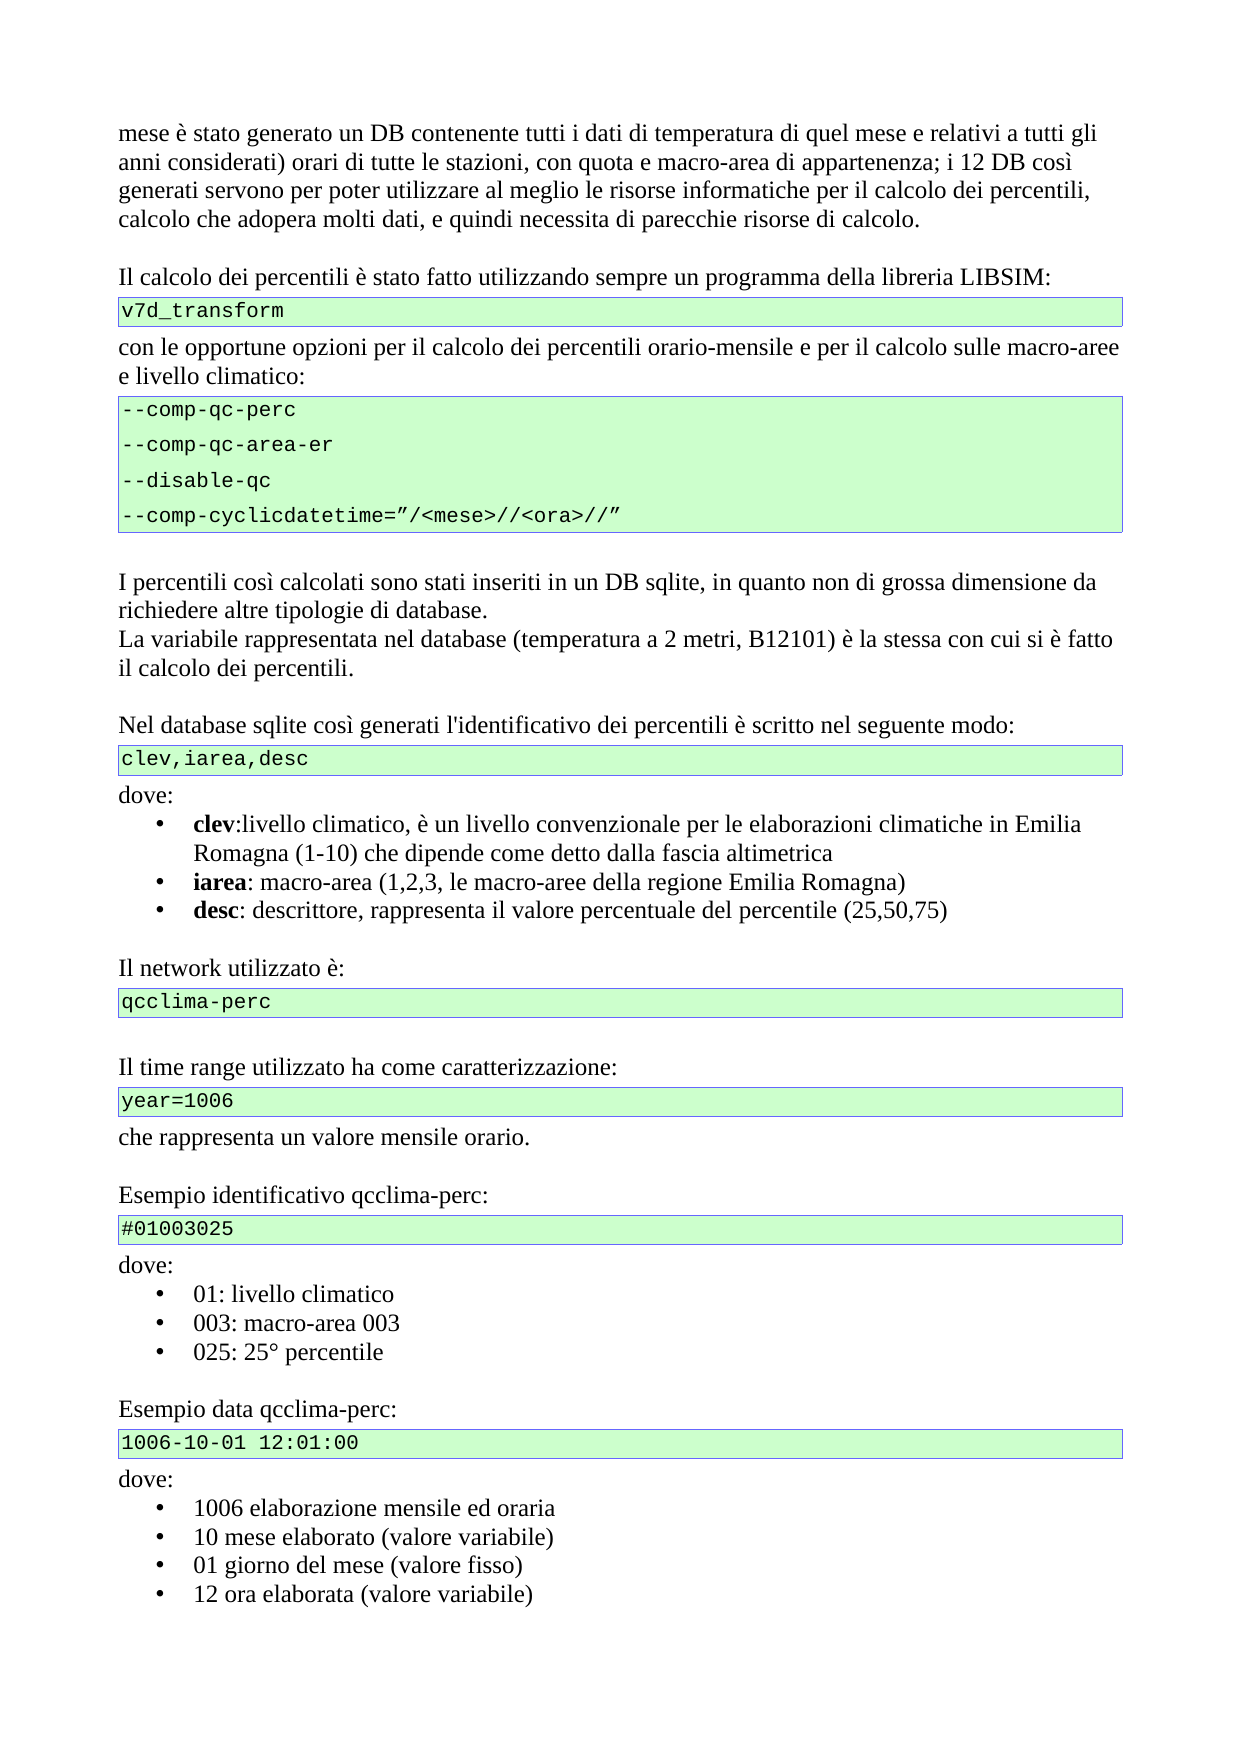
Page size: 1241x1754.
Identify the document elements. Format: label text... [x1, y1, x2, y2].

text --comp-qc-area-er [119, 431, 1122, 458]
text Il time range utilizzato ha come caratterizzazione: [118, 1052, 1122, 1081]
list 1006 elaborazione mensile ed oraria [156, 1493, 1122, 1522]
list 10 mese elaborato (valore variabile) [156, 1522, 1122, 1551]
text mese è stato generato un DB contenente tutti i dati di temperatura di quel mese e relativi a tutti gli anni considerati) orari di tutte le stazioni, con quota e macro-area di appartenenza; i 12 DB così generati servono per poter utilizzare al meglio le risorse informatiche per il calcolo dei percentili, calcolo che adopera molti dati, e quindi necessita di parecchie risorse di calcolo. [118, 118, 1122, 233]
text con le opportune opzioni per il calcolo dei percentili orario-mensile e per il calcolo sulle macro-aree e livello climatico: [118, 332, 1122, 390]
list desc: descrittore, rappresenta il valore percentuale del percentile (25,50,75) [156, 896, 1122, 924]
list 025: 25° percentile [156, 1337, 1122, 1365]
text dove: [118, 1250, 1122, 1279]
text che rappresenta un valore mensile orario. [118, 1122, 1122, 1151]
text dove: [118, 781, 1122, 809]
text Esempio identificativo qcclima-perc: [118, 1180, 1122, 1209]
text --disable-qc [119, 467, 1122, 493]
text Il calcolo dei percentili è stato fatto utilizzando sempre un programma della libreria LIBSIM: [118, 262, 1122, 291]
list 003: macro-area 003 [156, 1308, 1122, 1337]
text I percentili così calcolati sono stati inseriti in un DB sqlite, in quanto non di grossa dimensione da richiedere altre tipologie di database. [118, 567, 1122, 624]
text clev,iarea,desc [119, 746, 1122, 775]
text Esempio data qcclima-perc: [118, 1394, 1122, 1423]
text Nel database sqlite così generati l'identificativo dei percentili è scritto nel seguente modo: [118, 710, 1122, 739]
text 1006-10-01 12:01:00 [119, 1430, 1122, 1458]
text La variabile rappresentata nel database (temperatura a 2 metri, B12101) è la stessa con cui si è fatto il calcolo dei percentili. [118, 624, 1122, 682]
list 12 ora elaborata (valore variabile) [156, 1579, 1122, 1608]
text Il network utilizzato è: [118, 953, 1122, 982]
text #01003025 [119, 1216, 1122, 1244]
list 01 giorno del mese (valore fisso) [156, 1551, 1122, 1579]
text qcclima-perc [119, 989, 1122, 1017]
text year=1006 [119, 1088, 1122, 1116]
text dove: [118, 1464, 1122, 1493]
text --comp-cyclicdatetime=”/<mese>//<ora>//” [119, 502, 1122, 532]
list 01: livello climatico [156, 1279, 1122, 1308]
list clev:livello climatico, è un livello convenzionale per le elaborazioni climatiche in Emilia Romagna (1-10) che dipende come detto dalla fascia altimetrica [156, 809, 1122, 867]
text --comp-qc-perc [119, 397, 1122, 422]
text v7d_transform [119, 298, 1122, 326]
list iarea: macro-area (1,2,3, le macro-aree della regione Emilia Romagna) [156, 867, 1122, 896]
